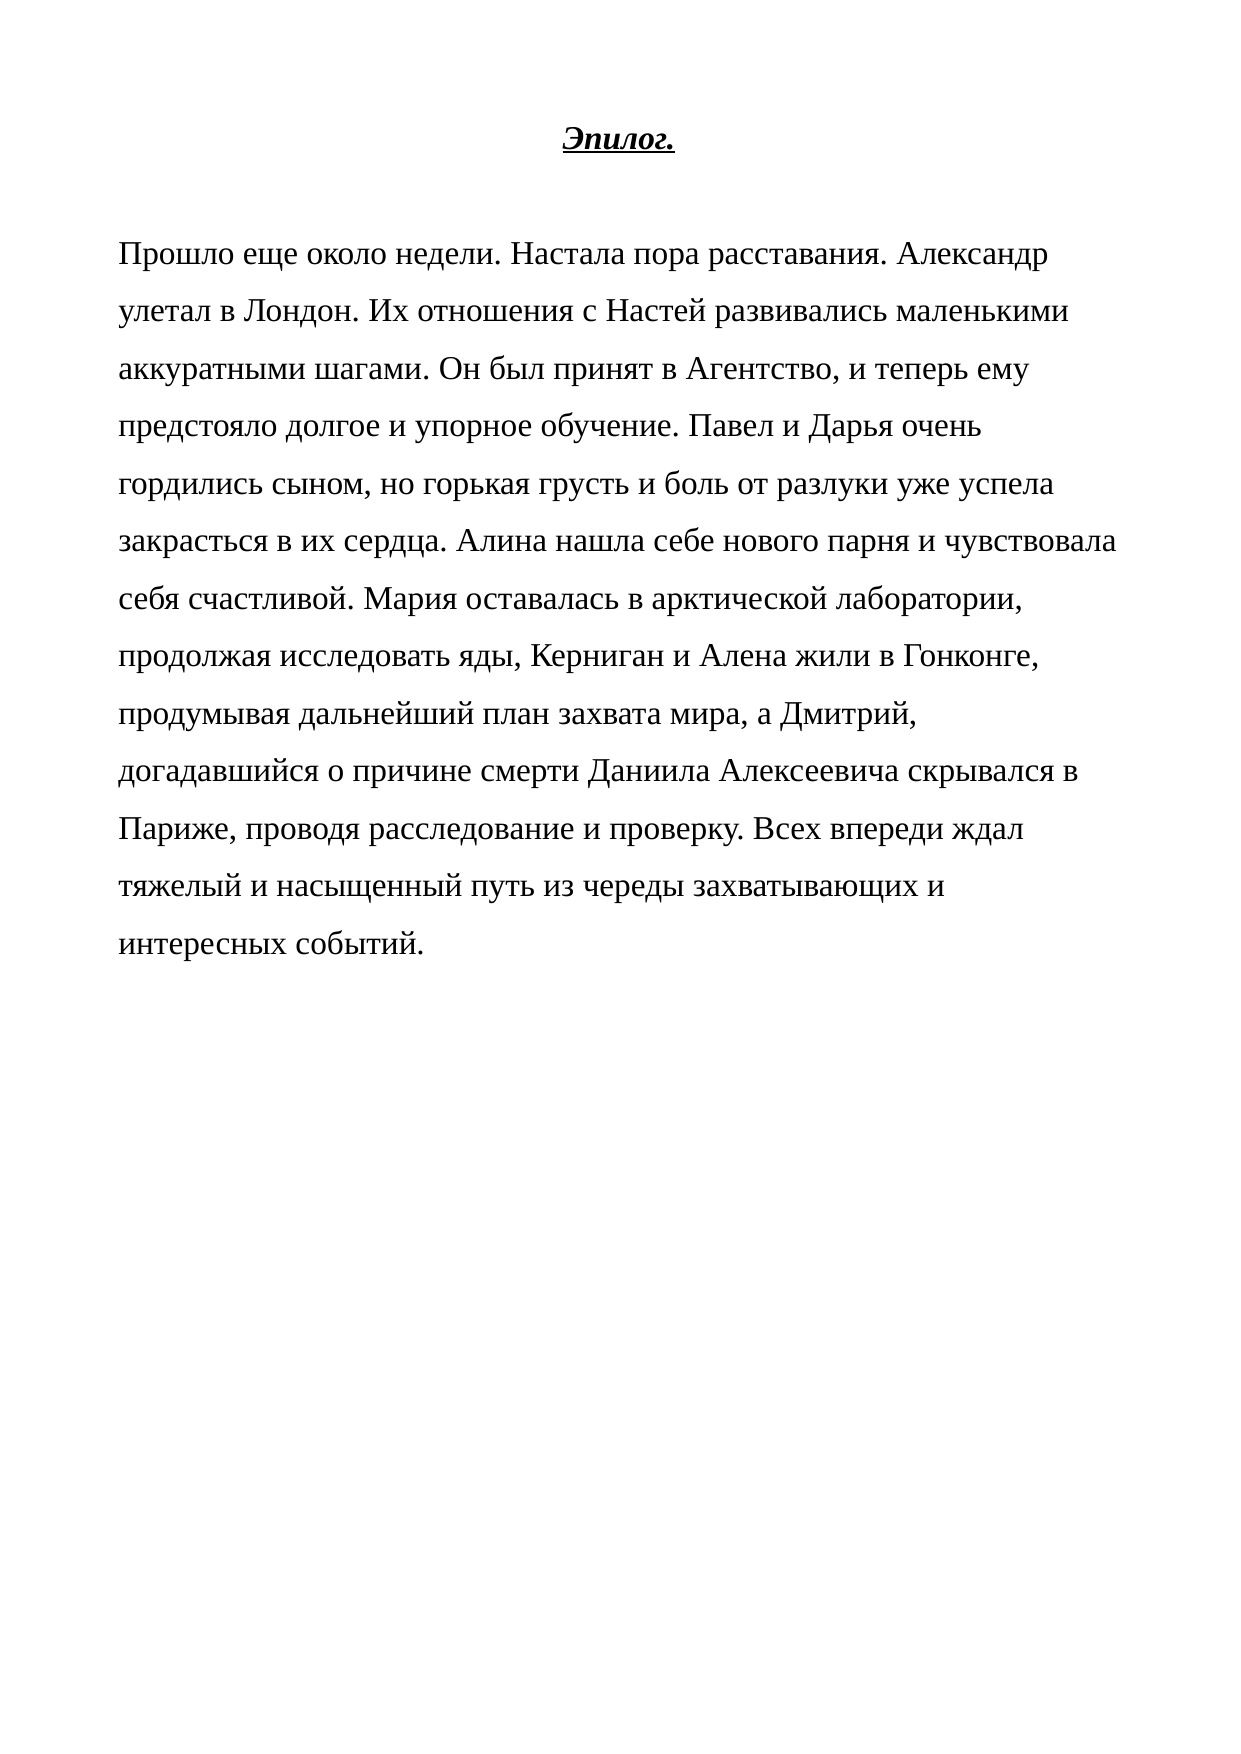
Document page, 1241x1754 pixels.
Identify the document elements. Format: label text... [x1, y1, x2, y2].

text Эпилог. [118, 118, 1122, 156]
text Прошло еще около недели. Настала пора расставания. Александр улетал в Лондон. Их отношения с Настей развивались маленькими аккуратными шагами. Он был принят в Агентство, и теперь ему предстояло долгое и упорное обучение. Павел и Дарья очень гордились сыном, но горькая грусть и боль от разлуки уже успела закрасться в их сердца. Алина нашла себе нового парня и чувствовала себя счастливой. Мария оставалась в арктической лаборатории, продолжая исследовать яды, Керниган и Алена жили в Гонконге, продумывая дальнейший план захвата мира, а Дмитрий, догадавшийся о причине смерти Даниила Алексеевича скрывался в Париже, проводя расследование и проверку. Всех впереди ждал тяжелый и насыщенный путь из череды захватывающих и интересных событий. [118, 233, 1122, 961]
